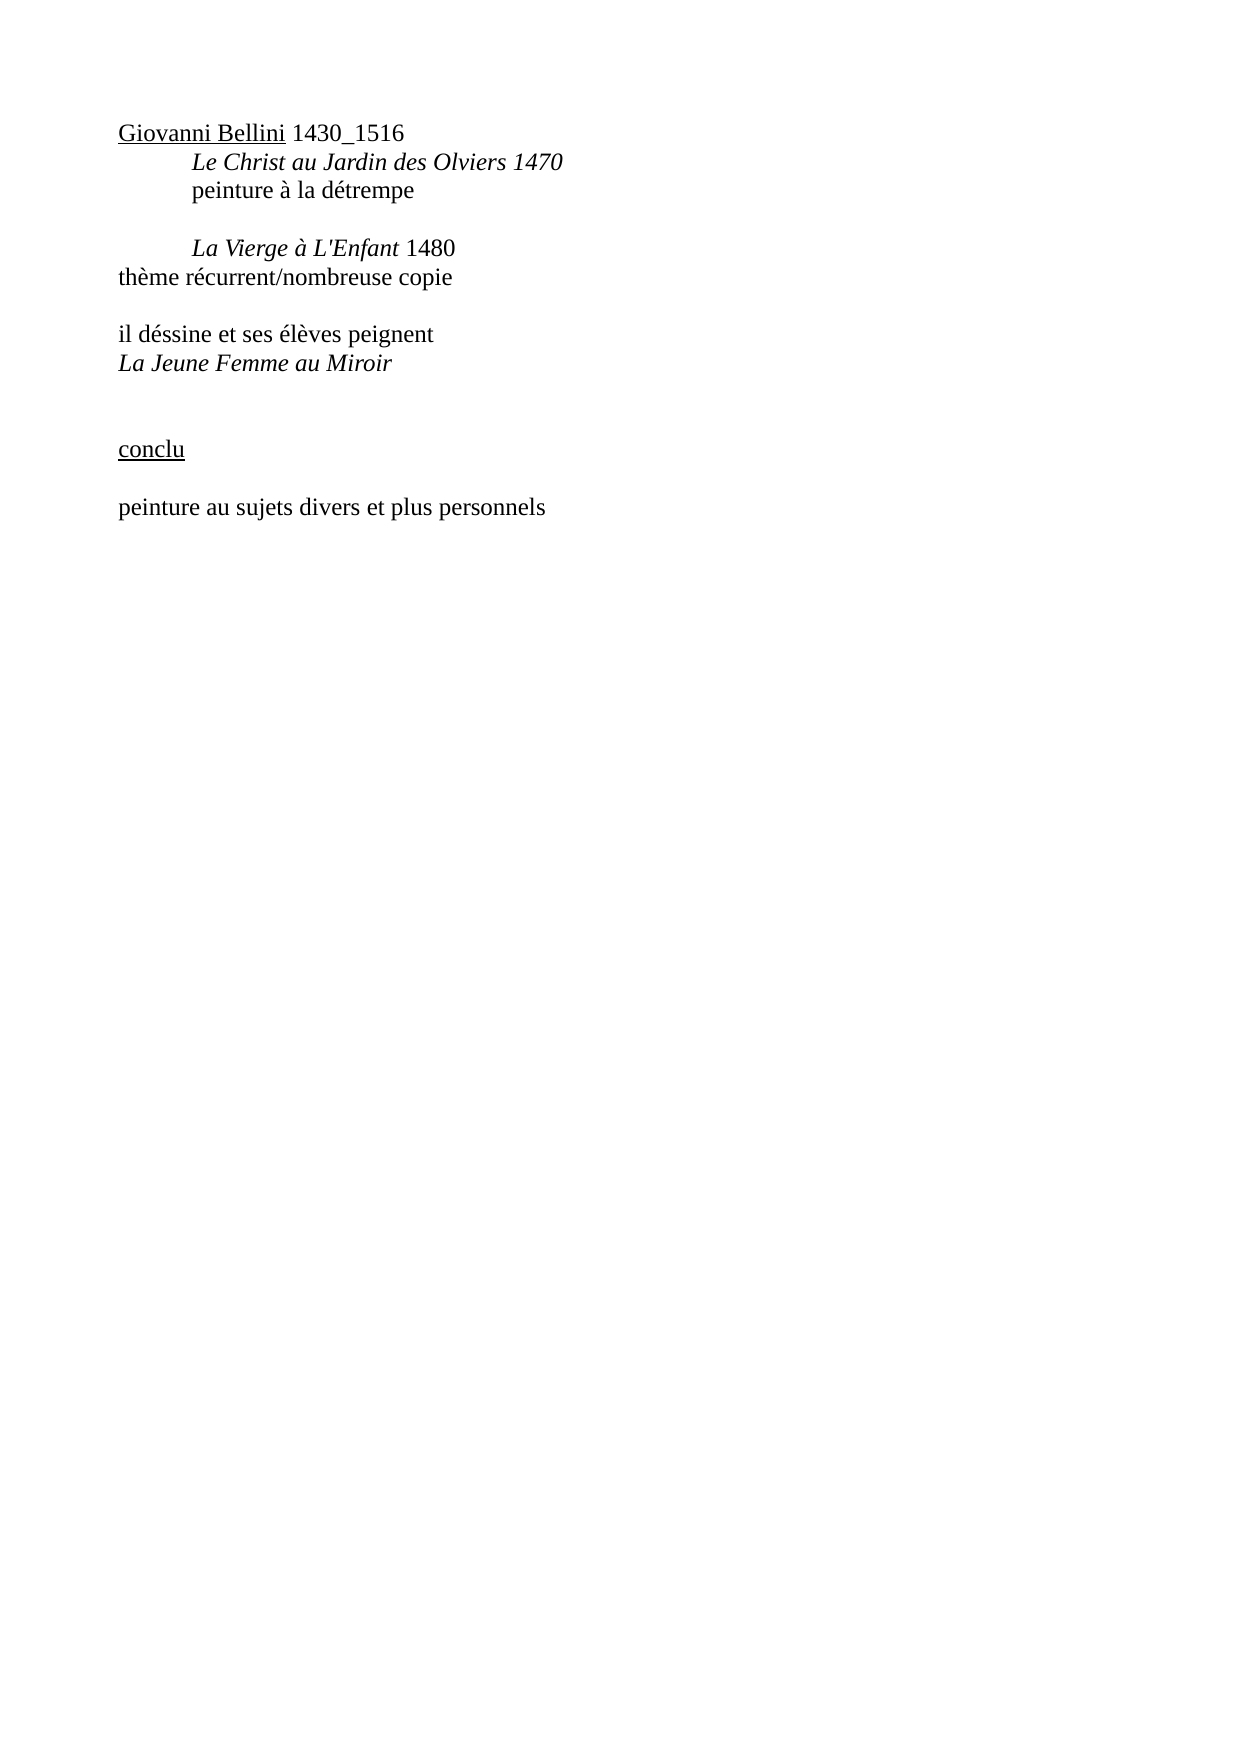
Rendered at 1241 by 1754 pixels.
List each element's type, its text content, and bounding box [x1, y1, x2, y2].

text conclu [118, 434, 1122, 463]
text La Vierge à L'Enfant 1480 [118, 233, 1122, 262]
text Giovanni Bellini 1430_1516 [118, 118, 1122, 147]
text peinture au sujets divers et plus personnels [118, 492, 1122, 521]
text Le Christ au Jardin des Olviers 1470 [118, 147, 1122, 176]
text peinture à la détrempe [118, 176, 1122, 204]
text il déssine et ses élèves peignent [118, 319, 1122, 348]
text thème récurrent/nombreuse copie [118, 262, 1122, 291]
text La Jeune Femme au Miroir [118, 348, 1122, 377]
